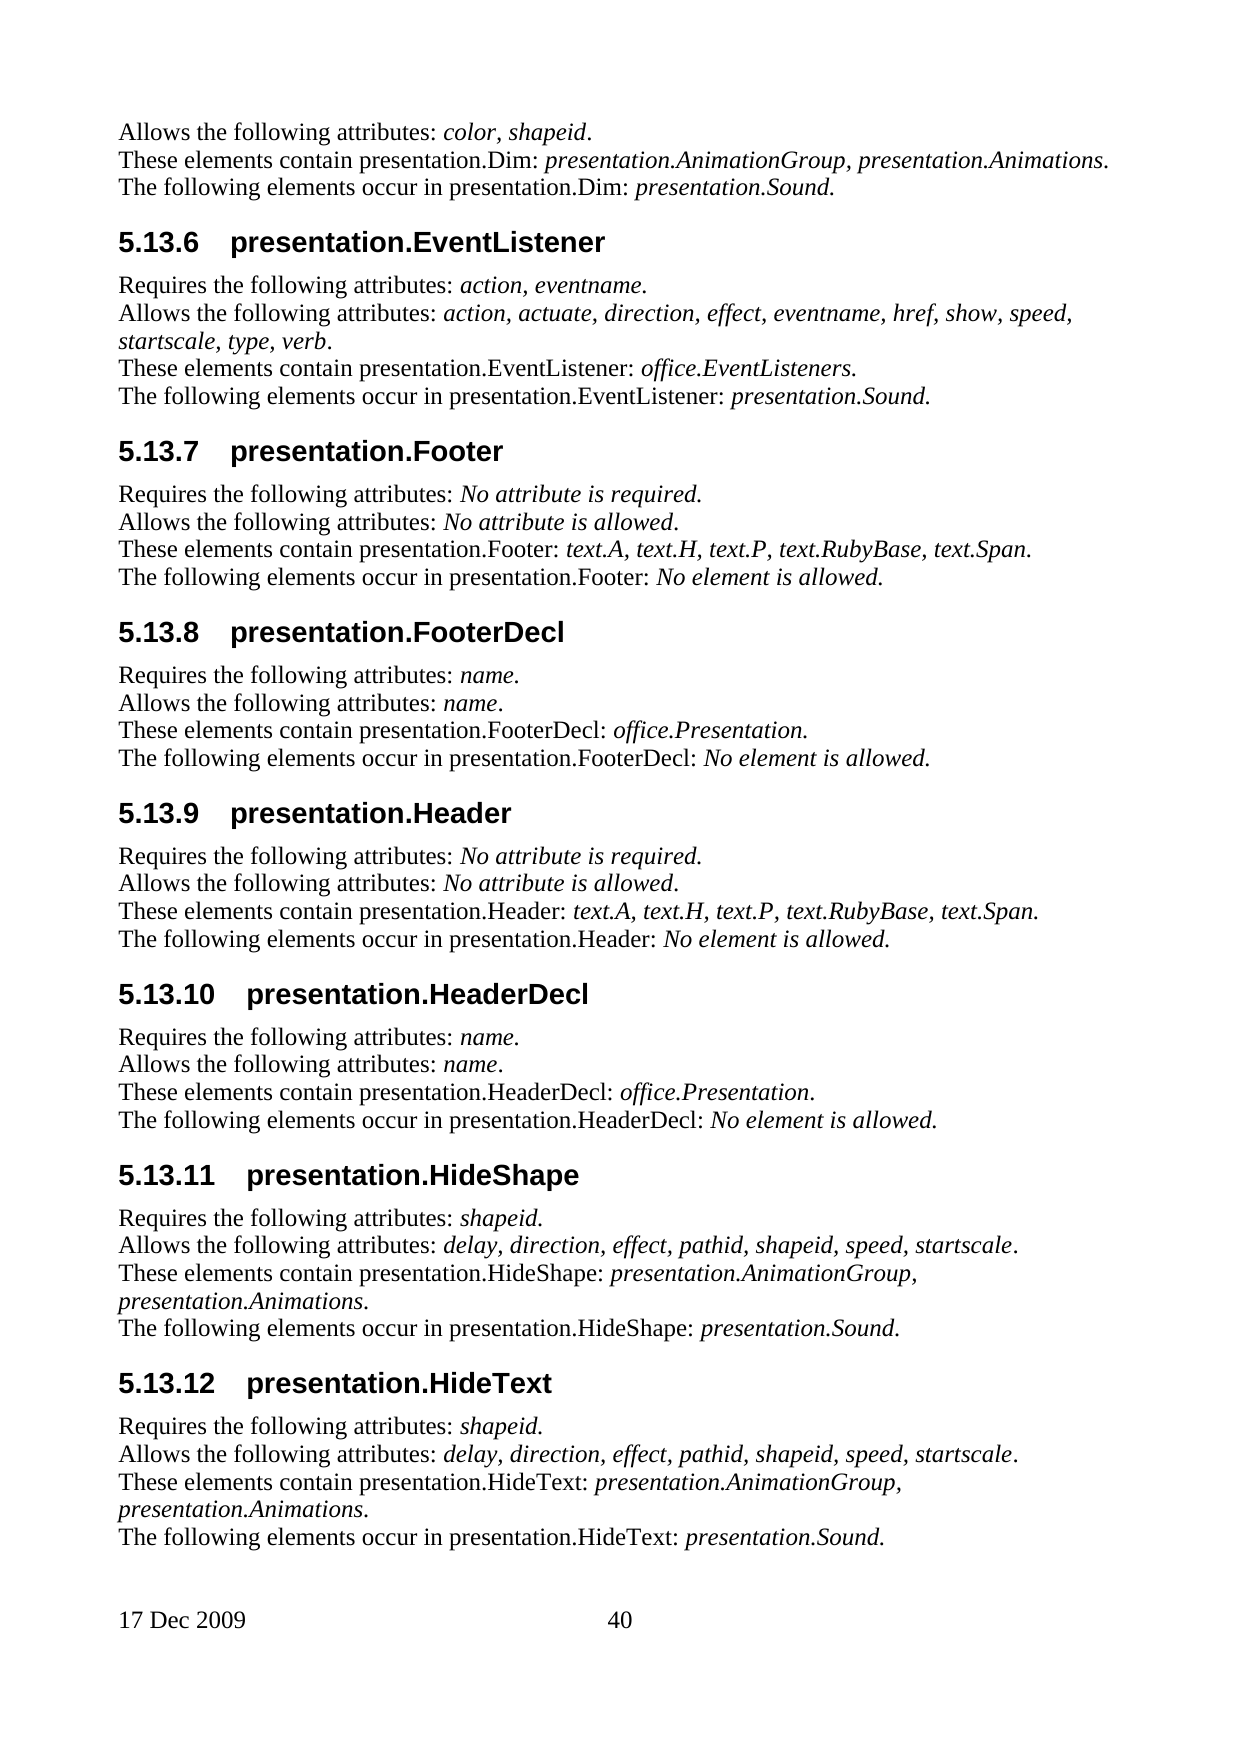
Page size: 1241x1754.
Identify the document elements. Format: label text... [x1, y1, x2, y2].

text Allows the following attributes: No attribute is allowed. [118, 869, 1122, 897]
text These elements contain presentation.EventListener: office.EventListeners. [118, 354, 1122, 382]
text These elements contain presentation.Header: text.A, text.H, text.P, text.RubyBase, text.Span. [118, 897, 1122, 925]
text The following elements occur in presentation.HideShape: presentation.Sound. [118, 1314, 1122, 1342]
text Requires the following attributes: No attribute is required. [118, 480, 1122, 508]
text Requires the following attributes: shapeid. [118, 1204, 1122, 1231]
text These elements contain presentation.Dim: presentation.AnimationGroup, presentation.Animations. [118, 146, 1122, 173]
subtitle presentation.EventListener [118, 226, 1122, 259]
text These elements contain presentation.Footer: text.A, text.H, text.P, text.RubyBase, text.Span. [118, 535, 1122, 563]
text The following elements occur in presentation.HeaderDecl: No element is allowed. [118, 1106, 1122, 1134]
text Allows the following attributes: color, shapeid. [118, 118, 1122, 146]
text The following elements occur in presentation.Footer: No element is allowed. [118, 563, 1122, 591]
text Allows the following attributes: delay, direction, effect, pathid, shapeid, speed, startscale. [118, 1440, 1122, 1468]
subtitle presentation.Footer [118, 435, 1122, 467]
text Requires the following attributes: name. [118, 1023, 1122, 1051]
text Allows the following attributes: delay, direction, effect, pathid, shapeid, speed, startscale. [118, 1231, 1122, 1259]
text Requires the following attributes: name. [118, 661, 1122, 689]
text Allows the following attributes: action, actuate, direction, effect, eventname, href, show, speed, startscale, type, verb. [118, 299, 1122, 354]
text Allows the following attributes: name. [118, 689, 1122, 716]
text Allows the following attributes: No attribute is allowed. [118, 508, 1122, 535]
text These elements contain presentation.HideShape: presentation.AnimationGroup, presentation.Animations. [118, 1259, 1122, 1314]
subtitle presentation.HideShape [118, 1159, 1122, 1191]
subtitle presentation.HeaderDecl [118, 978, 1122, 1010]
text Requires the following attributes: shapeid. [118, 1412, 1122, 1440]
text Allows the following attributes: name. [118, 1051, 1122, 1078]
text These elements contain presentation.HeaderDecl: office.Presentation. [118, 1078, 1122, 1106]
text The following elements occur in presentation.Header: No element is allowed. [118, 925, 1122, 953]
text Requires the following attributes: action, eventname. [118, 271, 1122, 299]
subtitle presentation.FooterDecl [118, 616, 1122, 648]
subtitle presentation.HideText [118, 1367, 1122, 1400]
text These elements contain presentation.FooterDecl: office.Presentation. [118, 716, 1122, 744]
text The following elements occur in presentation.EventListener: presentation.Sound. [118, 382, 1122, 410]
text These elements contain presentation.HideText: presentation.AnimationGroup, presentation.Animations. [118, 1468, 1122, 1523]
text Requires the following attributes: No attribute is required. [118, 842, 1122, 869]
text The following elements occur in presentation.FooterDecl: No element is allowed. [118, 744, 1122, 772]
text The following elements occur in presentation.Dim: presentation.Sound. [118, 173, 1122, 201]
subtitle presentation.Header [118, 797, 1122, 829]
text The following elements occur in presentation.HideText: presentation.Sound. [118, 1523, 1122, 1551]
